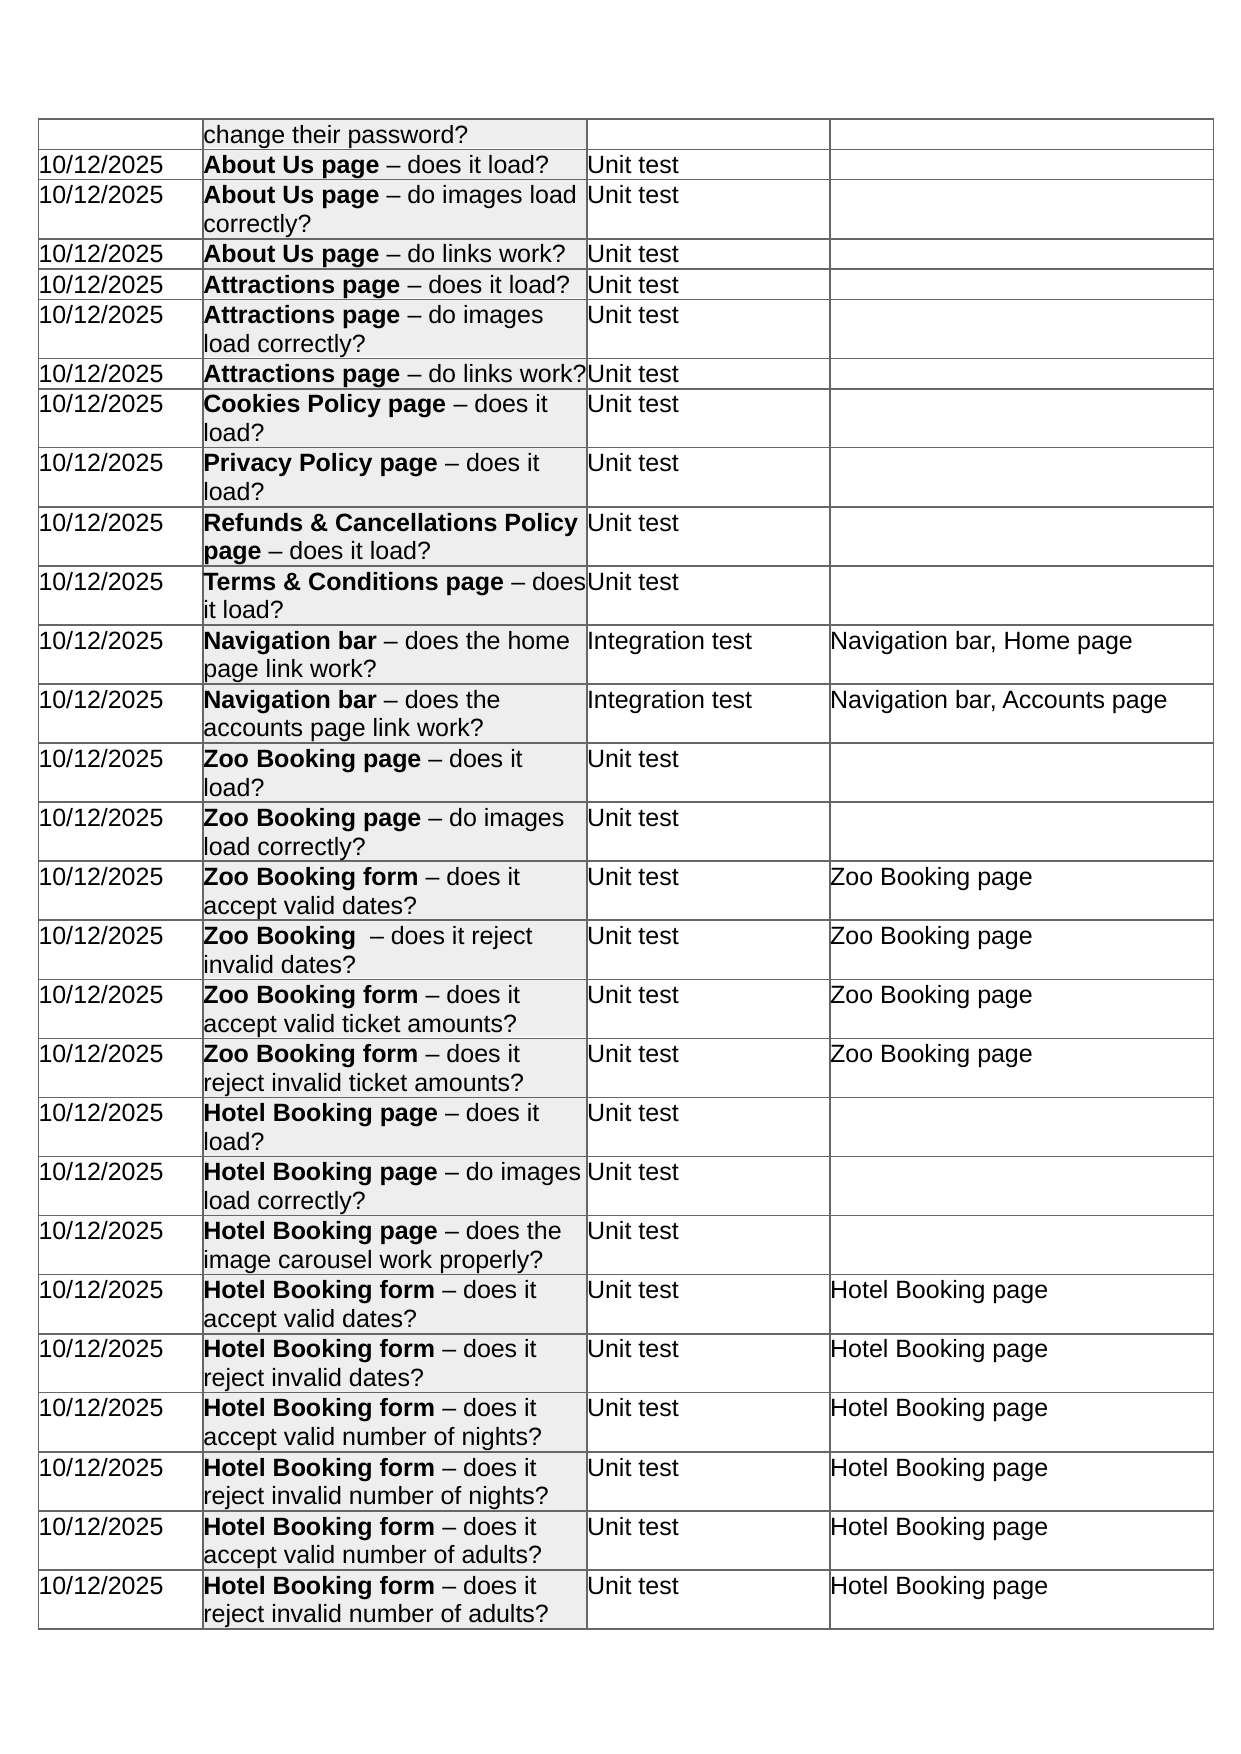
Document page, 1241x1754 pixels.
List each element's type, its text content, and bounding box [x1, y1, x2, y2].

table_cell [831, 448, 1213, 506]
table_cell [831, 270, 1213, 298]
table_cell 10/12/2025 [39, 1335, 202, 1392]
table_cell Unit test [588, 744, 829, 801]
table_cell Terms & Conditions page – does it load? [204, 567, 586, 624]
table_cell 10/12/2025 [39, 567, 202, 624]
table_cell Unit test [588, 390, 829, 447]
table_cell 10/12/2025 [39, 390, 202, 447]
table_cell Unit test [588, 240, 829, 268]
table_cell Navigation bar – does the accounts page link work? [204, 685, 586, 742]
table_cell Unit test [588, 1216, 829, 1274]
table_cell [831, 390, 1213, 447]
table_cell Unit test [588, 300, 829, 357]
table_cell Hotel Booking page – does the image carousel work properly? [204, 1216, 586, 1274]
table_cell [831, 1157, 1213, 1215]
table_cell Unit test [588, 980, 829, 1037]
table_cell Unit test [588, 567, 829, 624]
table_cell Refunds & Cancellations Policy page – does it load? [204, 508, 586, 565]
table_cell 10/12/2025 [39, 1453, 202, 1510]
table_cell change their password? [204, 120, 586, 148]
table_cell Navigation bar, Accounts page [831, 685, 1213, 742]
table_cell Unit test [588, 1335, 829, 1392]
table_cell 10/12/2025 [39, 1039, 202, 1097]
table_cell [588, 120, 829, 148]
table_cell About Us page – do links work? [204, 240, 586, 268]
table_cell 10/12/2025 [39, 300, 202, 357]
table_cell Zoo Booking page [831, 1039, 1213, 1097]
table_cell Hotel Booking form – does it reject invalid dates? [204, 1335, 586, 1392]
table_cell Unit test [588, 1512, 829, 1569]
table_cell Hotel Booking form – does it reject invalid number of nights? [204, 1453, 586, 1510]
table_cell 10/12/2025 [39, 1571, 202, 1628]
table_cell 10/12/2025 [39, 240, 202, 268]
table_cell Unit test [588, 270, 829, 298]
table_cell Unit test [588, 1393, 829, 1451]
table_cell Unit test [588, 803, 829, 860]
table_cell Attractions page – do images load correctly? [204, 300, 586, 357]
table_cell [831, 508, 1213, 565]
table_cell 10/12/2025 [39, 1275, 202, 1333]
table_cell Hotel Booking page [831, 1571, 1213, 1628]
table_cell 10/12/2025 [39, 1512, 202, 1569]
table_cell Zoo Booking – does it reject invalid dates? [204, 921, 586, 978]
table_cell Cookies Policy page – does it load? [204, 390, 586, 447]
table_cell 10/12/2025 [39, 626, 202, 683]
table_cell 10/12/2025 [39, 685, 202, 742]
table_cell Unit test [588, 1571, 829, 1628]
table_cell [39, 120, 202, 148]
table_cell Hotel Booking form – does it accept valid number of adults? [204, 1512, 586, 1569]
table_cell [831, 180, 1213, 238]
table_cell Navigation bar, Home page [831, 626, 1213, 683]
table_cell [831, 744, 1213, 801]
table_cell Zoo Booking page – do images load correctly? [204, 803, 586, 860]
table_cell Privacy Policy page – does it load? [204, 448, 586, 506]
table_cell Unit test [588, 1275, 829, 1333]
table_cell Unit test [588, 862, 829, 919]
table_cell Integration test [588, 626, 829, 683]
table_cell Integration test [588, 685, 829, 742]
table_cell [831, 240, 1213, 268]
table_cell 10/12/2025 [39, 921, 202, 978]
table_cell [831, 120, 1213, 148]
table_cell Hotel Booking form – does it accept valid dates? [204, 1275, 586, 1333]
table_cell [831, 359, 1213, 388]
table_cell About Us page – does it load? [204, 150, 586, 179]
table_cell 10/12/2025 [39, 448, 202, 506]
table_cell Unit test [588, 1039, 829, 1097]
table_cell Unit test [588, 508, 829, 565]
table_cell Zoo Booking form – does it reject invalid ticket amounts? [204, 1039, 586, 1097]
table_cell Unit test [588, 150, 829, 179]
table_cell [831, 1216, 1213, 1274]
table_cell [831, 300, 1213, 357]
table_cell 10/12/2025 [39, 803, 202, 860]
table_cell 10/12/2025 [39, 1393, 202, 1451]
table_cell Hotel Booking page [831, 1453, 1213, 1510]
table_cell Attractions page – does it load? [204, 270, 586, 298]
table_cell [831, 567, 1213, 624]
table_cell Hotel Booking page – do images load correctly? [204, 1157, 586, 1215]
table_cell 10/12/2025 [39, 1098, 202, 1156]
table_cell About Us page – do images load correctly? [204, 180, 586, 238]
table_cell [831, 803, 1213, 860]
table_cell 10/12/2025 [39, 180, 202, 238]
table_cell 10/12/2025 [39, 1216, 202, 1274]
table_cell 10/12/2025 [39, 508, 202, 565]
table_cell Hotel Booking page [831, 1512, 1213, 1569]
table_cell Hotel Booking page [831, 1393, 1213, 1451]
table_cell Unit test [588, 921, 829, 978]
table_cell Hotel Booking form – does it reject invalid number of adults? [204, 1571, 586, 1628]
table_cell Unit test [588, 180, 829, 238]
table_cell Unit test [588, 1098, 829, 1156]
table_cell Zoo Booking page [831, 921, 1213, 978]
table_cell 10/12/2025 [39, 270, 202, 298]
table_cell Hotel Booking form – does it accept valid number of nights? [204, 1393, 586, 1451]
table_cell Zoo Booking form – does it accept valid ticket amounts? [204, 980, 586, 1037]
table_cell Unit test [588, 448, 829, 506]
table_cell Hotel Booking page [831, 1335, 1213, 1392]
table_cell 10/12/2025 [39, 359, 202, 388]
table_cell Zoo Booking page – does it load? [204, 744, 586, 801]
table_cell Hotel Booking page – does it load? [204, 1098, 586, 1156]
table_cell Zoo Booking page [831, 980, 1213, 1037]
table_cell 10/12/2025 [39, 980, 202, 1037]
table_cell Zoo Booking form – does it accept valid dates? [204, 862, 586, 919]
table_cell 10/12/2025 [39, 150, 202, 179]
table_cell [831, 1098, 1213, 1156]
table_cell 10/12/2025 [39, 744, 202, 801]
table_cell Hotel Booking page [831, 1275, 1213, 1333]
table_cell 10/12/2025 [39, 862, 202, 919]
table_cell Unit test [588, 359, 829, 388]
table_cell Unit test [588, 1157, 829, 1215]
table_cell Zoo Booking page [831, 862, 1213, 919]
table_cell [831, 150, 1213, 179]
table_cell Navigation bar – does the home page link work? [204, 626, 586, 683]
table_cell Attractions page – do links work? [204, 359, 586, 388]
table_cell Unit test [588, 1453, 829, 1510]
table_cell 10/12/2025 [39, 1157, 202, 1215]
